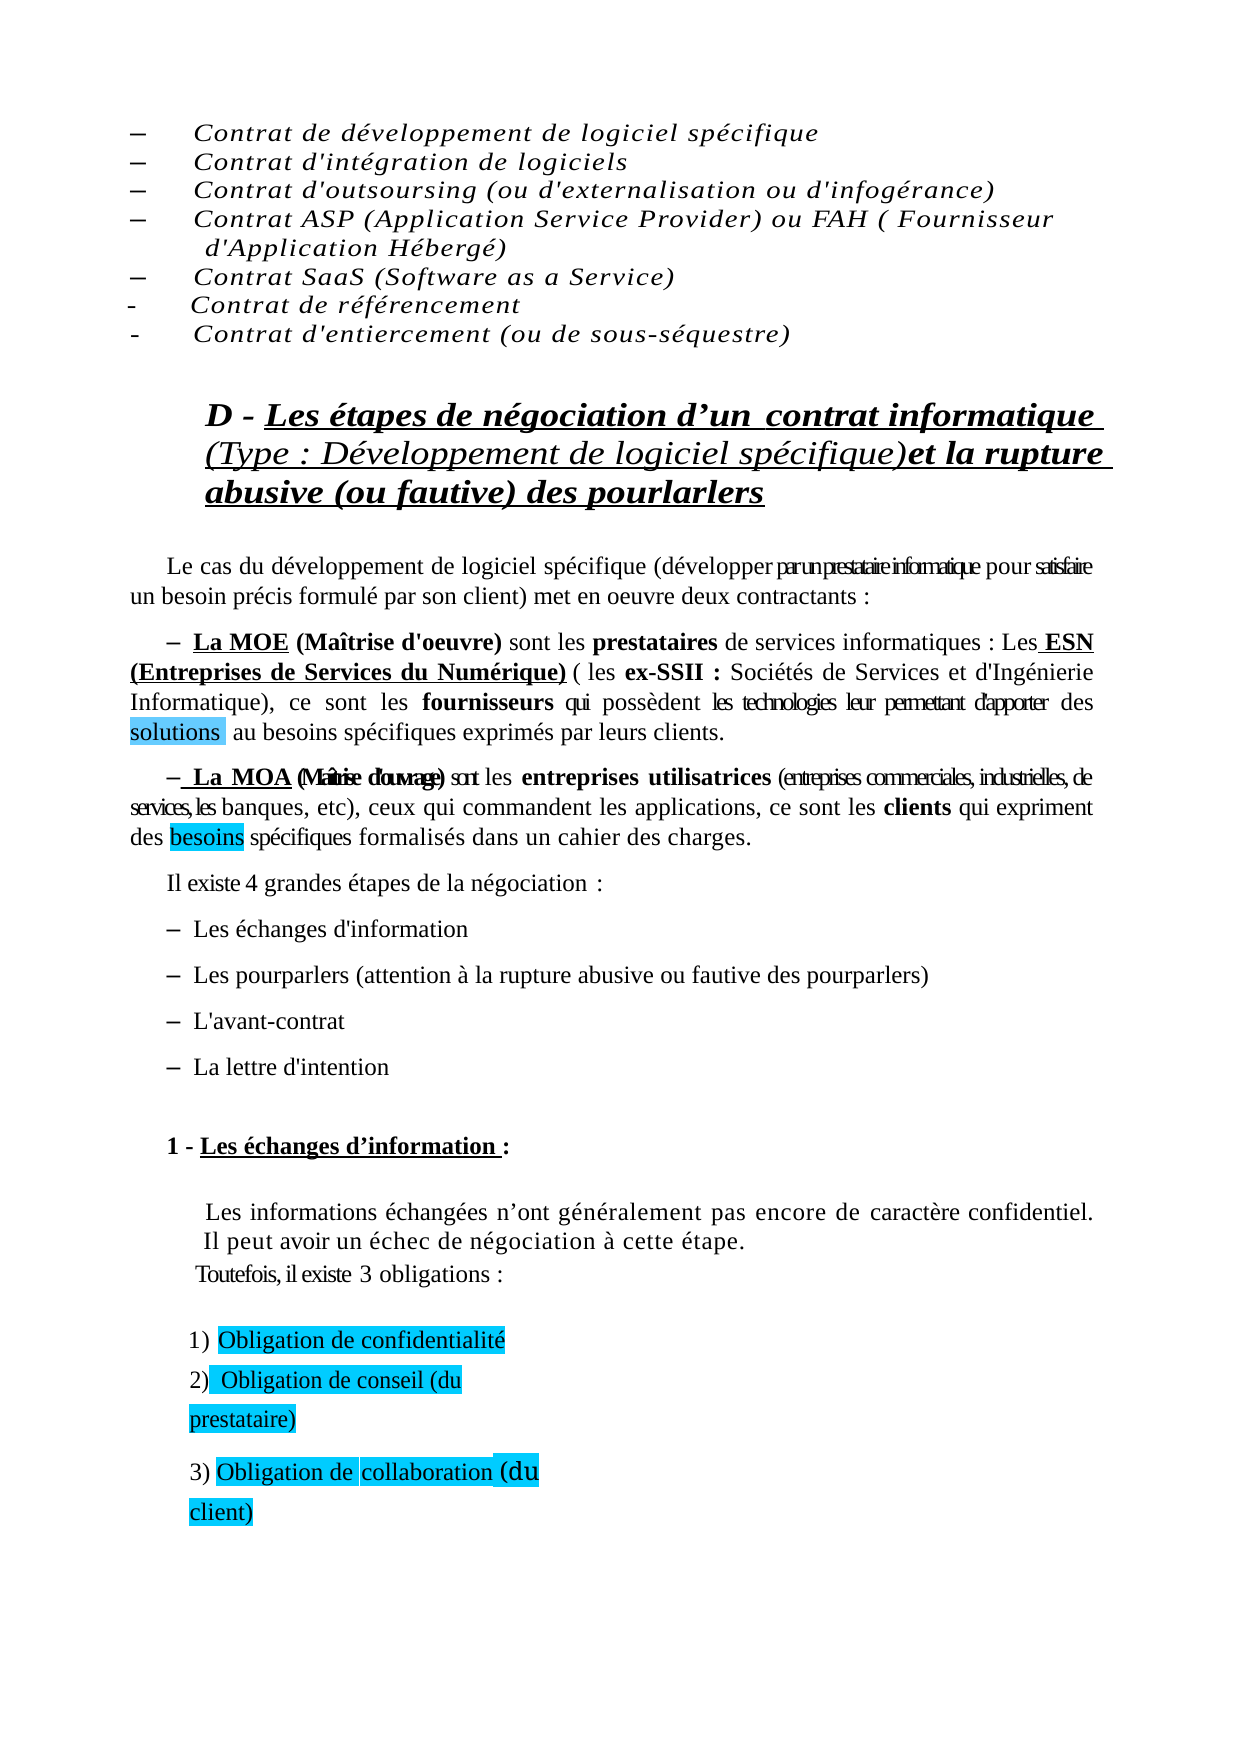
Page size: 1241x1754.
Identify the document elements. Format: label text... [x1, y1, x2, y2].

list Contrat SaaS (Software as a Service) [130, 262, 1122, 291]
list L'avant-contrat [130, 1005, 1094, 1035]
list Contrat de développement de logiciel spécifique [130, 118, 1122, 147]
text Toutefois, il existe 3 obligations : [166, 1259, 1094, 1288]
list Contrat d'outsoursing (ou d'externalisation ou d'infogérance) [130, 176, 1122, 204]
subtitle D - Les étapes de négociation d’un contrat informatique (Type : Développement de logiciel spécifique)et la rupture abusive (ou fautive) des pourlarlers [130, 395, 1122, 510]
text Le cas du développement de logiciel spécifique (développer par un prestataire informatique pour satisfaire un besoin précis formulé par son client) met en oeuvre deux contractants : [130, 550, 1094, 610]
list Contrat d'intégration de logiciels [130, 147, 1122, 176]
list La MOE (Maîtrise d'oeuvre) sont les prestataires de services informatiques : Les ESN (Entreprises de Services du Numérique) ( les ex-SSII : Sociétés de Services et d'Ingénierie Informatique), ce sont les fournisseurs qui possèdent les technologies leur permettant d'apporter des solutions au besoins spécifiques exprimés par leurs clients. [130, 626, 1094, 746]
list Contrat ASP (Application Service Provider) ou FAH ( Fournisseur d'Application Hébergé) [130, 204, 1122, 262]
list 3) Obligation de collaboration (du client) [189, 1453, 562, 1526]
list 2) Obligation de conseil (du prestataire) [189, 1365, 562, 1433]
text 1 - Les échanges d’information : [166, 1131, 1094, 1160]
text Il existe 4 grandes étapes de la négociation : [130, 868, 1094, 898]
list La lettre d'intention [130, 1051, 1094, 1081]
list - Contrat d'entiercement (ou de sous-séquestre) [130, 319, 1122, 348]
list Les pourparlers (attention à la rupture abusive ou fautive des pourparlers) [130, 959, 1094, 989]
list Les échanges d'information [130, 913, 1094, 943]
text Les informations échangées n’ont généralement pas encore de caractère confidentiel. Il peut avoir un échec de négociation à cette étape. [166, 1197, 1094, 1255]
list La MOA (Maîtrise d'ouvrage) sont les entreprises utilisatrices (entreprises commerciales, industrielles, de services, les banques, etc), ceux qui commandent les applications, ce sont les clients qui expriment des besoins spécifiques formalisés dans un cahier des charges. [130, 762, 1094, 852]
list - Contrat de référencement [118, 291, 1122, 319]
text 1) Obligation de confidentialité [166, 1326, 1094, 1354]
